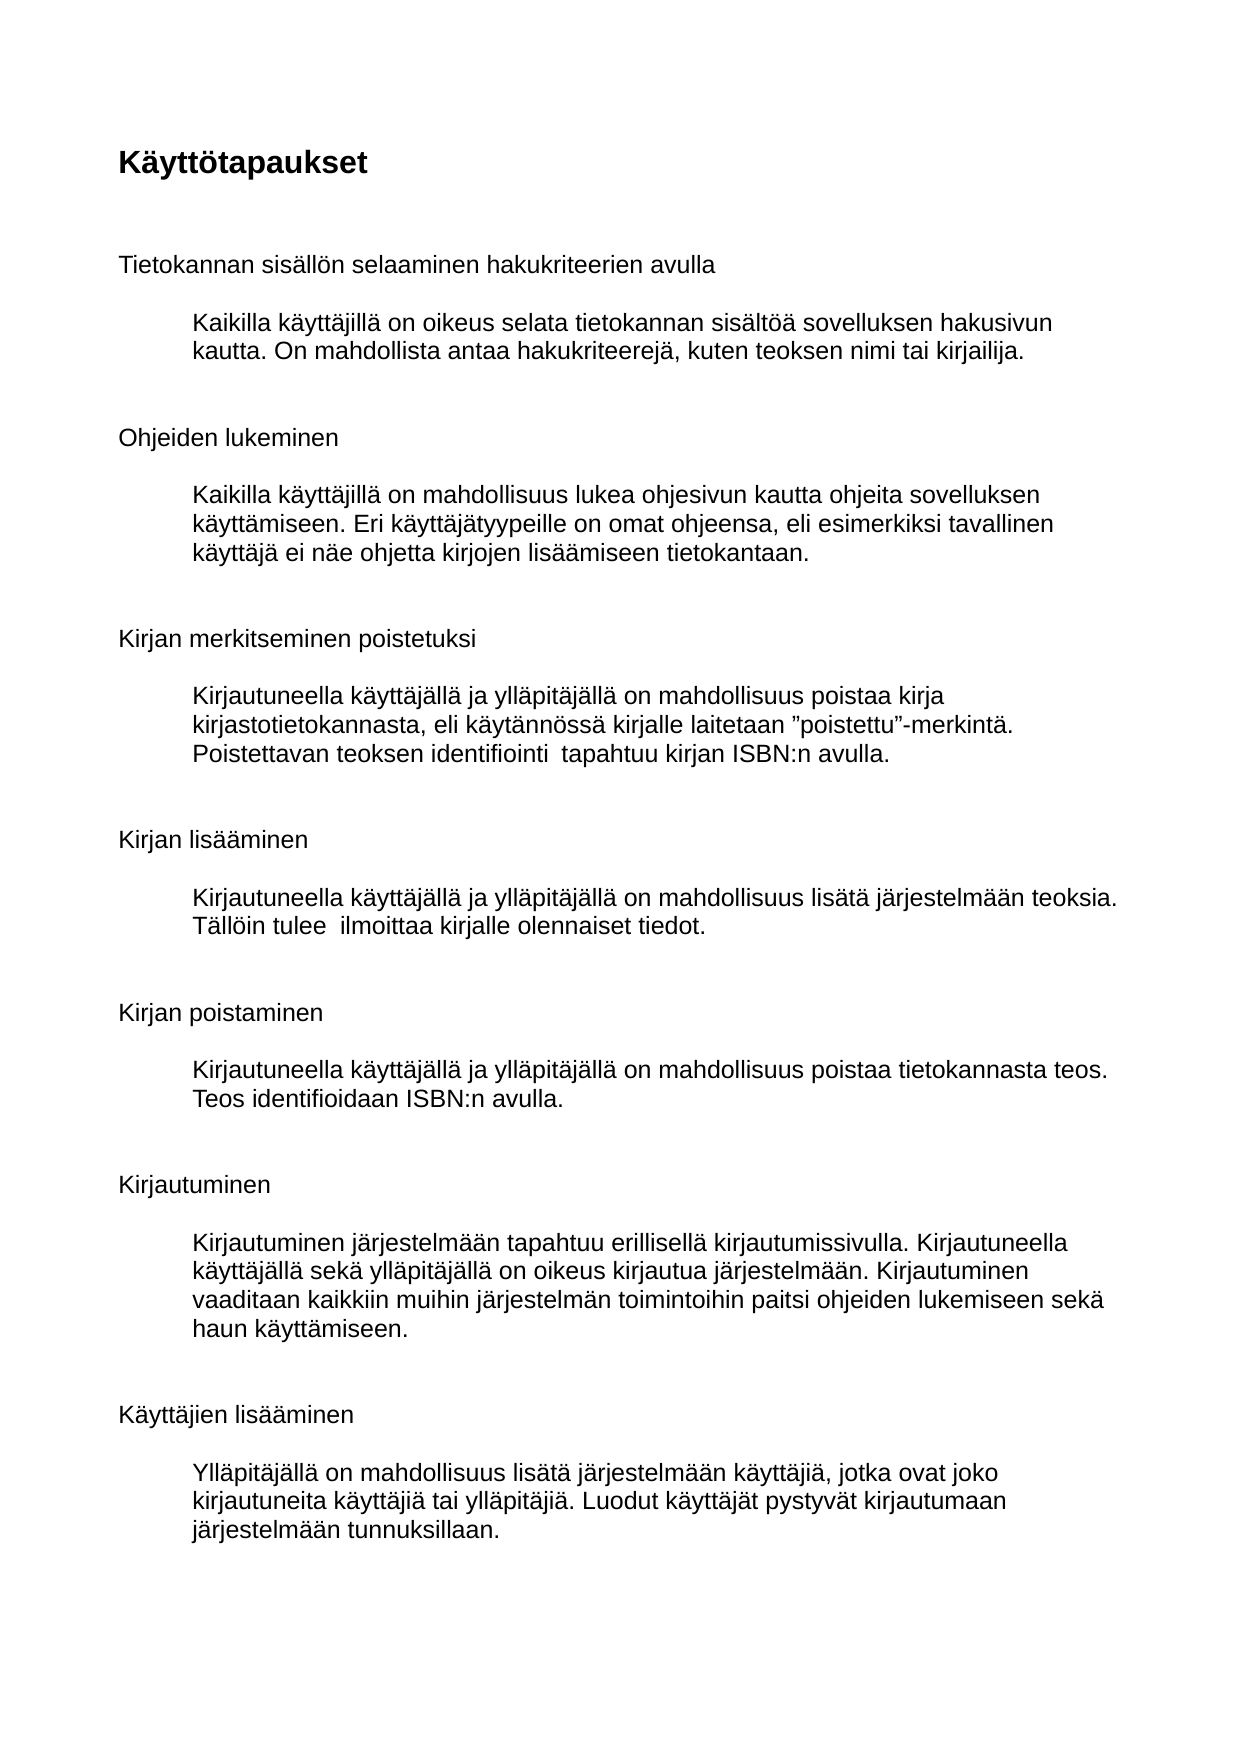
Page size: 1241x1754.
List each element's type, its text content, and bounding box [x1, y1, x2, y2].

text Kirjautuminen järjestelmään tapahtuu erillisellä kirjautumissivulla. Kirjautuneella käyttäjällä sekä ylläpitäjällä on oikeus kirjautua järjestelmään. Kirjautuminen vaaditaan kaikkiin muihin järjestelmän toimintoihin paitsi ohjeiden lukemiseen sekä haun käyttämiseen. [118, 1227, 1122, 1342]
text Kirjan poistaminen [118, 997, 1122, 1026]
text Kirjan lisääminen [118, 825, 1122, 854]
text Käyttäjien lisääminen [118, 1400, 1122, 1429]
text Kaikilla käyttäjillä on mahdollisuus lukea ohjesivun kautta ohjeita sovelluksen käyttämiseen. Eri käyttäjätyypeille on omat ohjeensa, eli esimerkiksi tavallinen käyttäjä ei näe ohjetta kirjojen lisäämiseen tietokantaan. [118, 480, 1122, 566]
text Kirjautuminen [118, 1170, 1122, 1199]
text Kaikilla käyttäjillä on oikeus selata tietokannan sisältöä sovelluksen hakusivun kautta. On mahdollista antaa hakukriteerejä, kuten teoksen nimi tai kirjailija. [118, 307, 1122, 365]
text Teos identifioidaan ISBN:n avulla. [118, 1084, 1122, 1112]
text Kirjautuneella käyttäjällä ja ylläpitäjällä on mahdollisuus poistaa kirja kirjastotietokannasta, eli käytännössä kirjalle laitetaan ”poistettu”-merkintä. Poistettavan teoksen identifiointi tapahtuu kirjan ISBN:n avulla. [118, 681, 1122, 767]
text Tietokannan sisällön selaaminen hakukriteerien avulla [118, 250, 1122, 279]
text Ohjeiden lukeminen [118, 422, 1122, 451]
text Ylläpitäjällä on mahdollisuus lisätä järjestelmään käyttäjiä, jotka ovat joko kirjautuneita käyttäjiä tai ylläpitäjiä. Luodut käyttäjät pystyvät kirjautumaan järjestelmään tunnuksillaan. [118, 1457, 1122, 1544]
text Kirjautuneella käyttäjällä ja ylläpitäjällä on mahdollisuus lisätä järjestelmään teoksia. Tällöin tulee ilmoittaa kirjalle olennaiset tiedot. [118, 882, 1122, 940]
subtitle Käyttötapaukset [118, 143, 1122, 180]
text Kirjan merkitseminen poistetuksi [118, 624, 1122, 652]
text Kirjautuneella käyttäjällä ja ylläpitäjällä on mahdollisuus poistaa tietokannasta teos. [118, 1055, 1122, 1084]
